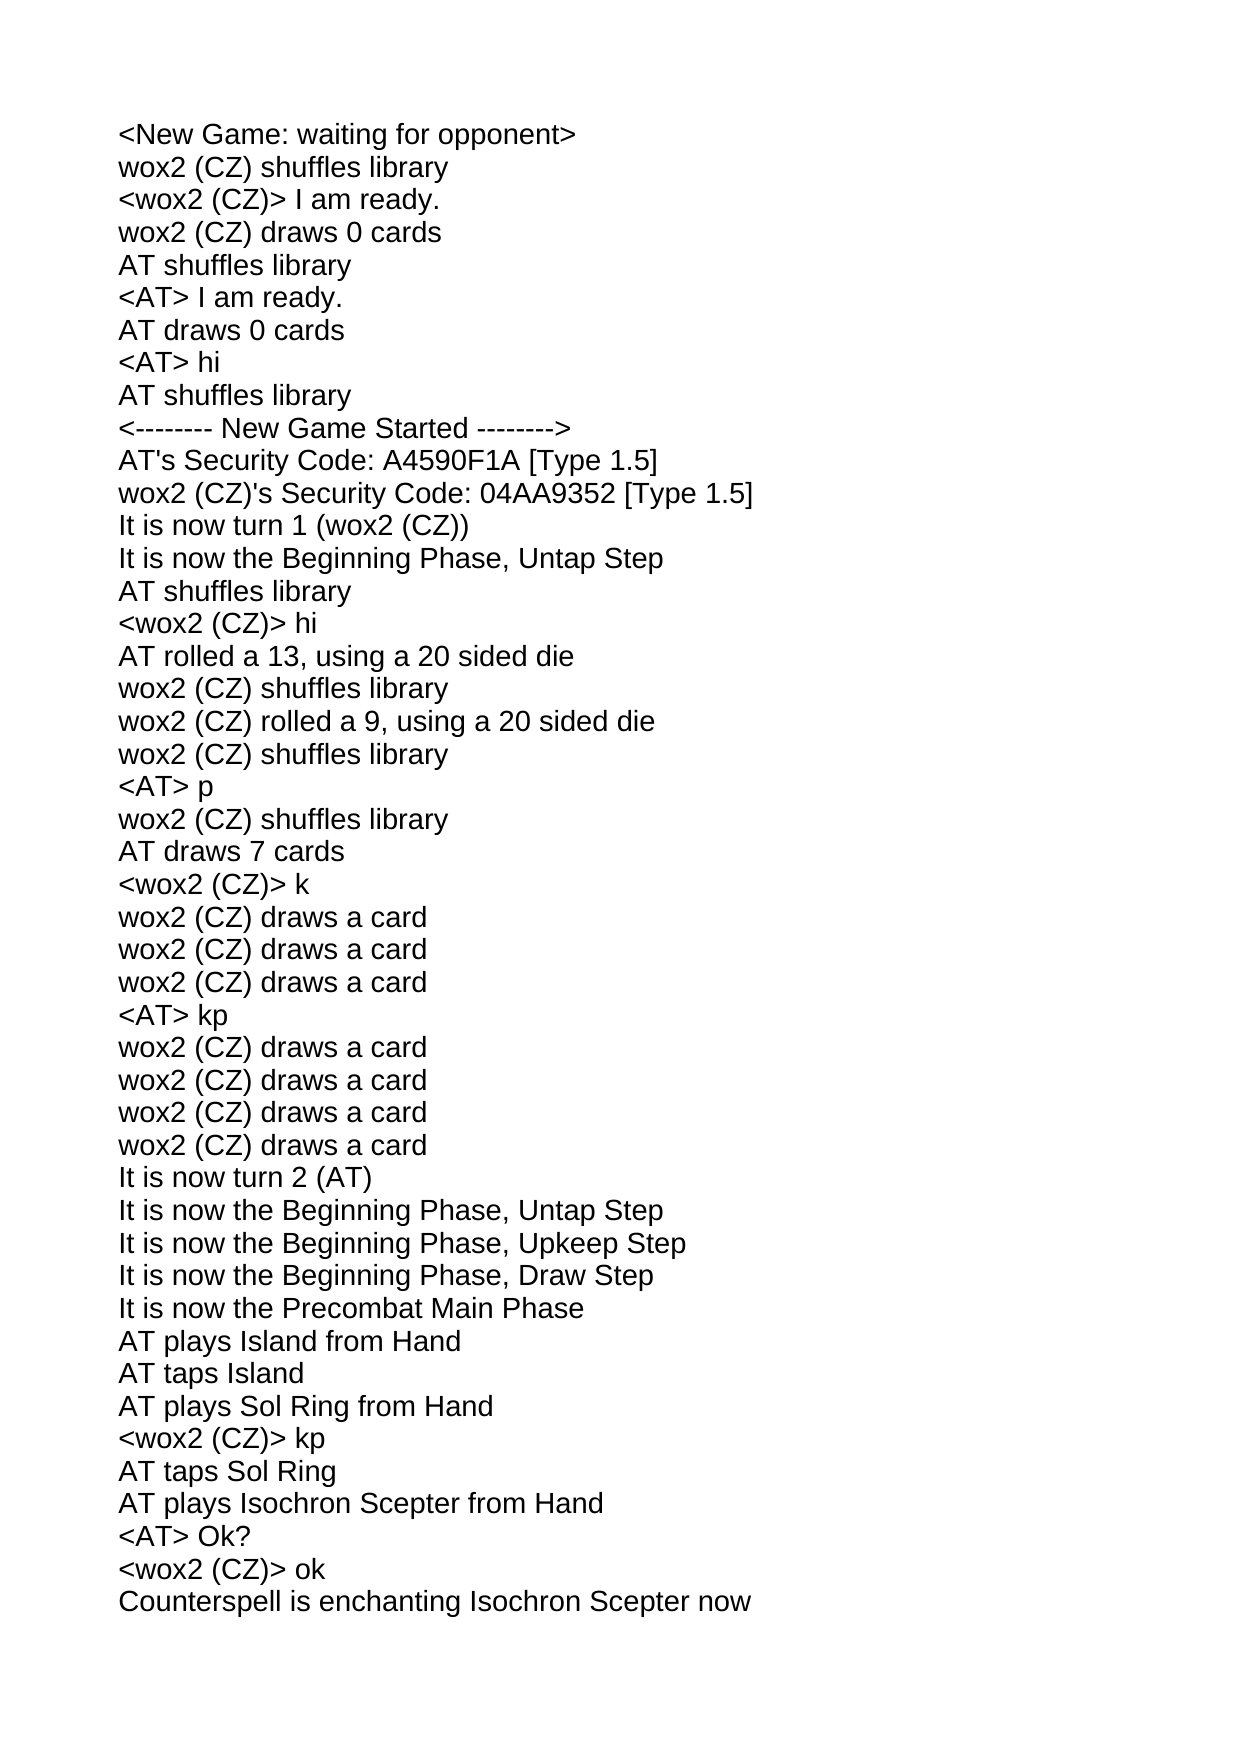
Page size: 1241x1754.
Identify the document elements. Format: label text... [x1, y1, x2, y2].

text <-------- New Game Started --------> [118, 412, 1122, 444]
text wox2 (CZ) draws a card [118, 966, 1122, 998]
text AT plays Island from Hand [118, 1324, 1122, 1357]
text wox2 (CZ) shuffles library [118, 803, 1122, 835]
text AT shuffles library [118, 379, 1122, 412]
text <wox2 (CZ)> hi [118, 607, 1122, 640]
text AT draws 7 cards [118, 835, 1122, 868]
text AT taps Sol Ring [118, 1455, 1122, 1487]
text <wox2 (CZ)> k [118, 868, 1122, 901]
text wox2 (CZ) draws a card [118, 933, 1122, 966]
text AT draws 0 cards [118, 314, 1122, 346]
text AT's Security Code: A4590F1A [Type 1.5] [118, 444, 1122, 477]
text It is now the Precombat Main Phase [118, 1292, 1122, 1324]
text wox2 (CZ) draws 0 cards [118, 216, 1122, 248]
text AT plays Sol Ring from Hand [118, 1390, 1122, 1422]
text wox2 (CZ) draws a card [118, 1096, 1122, 1129]
text <New Game: waiting for opponent> [118, 118, 1122, 151]
text <wox2 (CZ)> I am ready. [118, 183, 1122, 216]
text <AT> kp [118, 998, 1122, 1031]
text wox2 (CZ) shuffles library [118, 738, 1122, 770]
text <wox2 (CZ)> ok [118, 1553, 1122, 1585]
text wox2 (CZ) draws a card [118, 1031, 1122, 1064]
text <AT> hi [118, 346, 1122, 379]
text Counterspell is enchanting Isochron Scepter now [118, 1585, 1122, 1618]
text It is now turn 1 (wox2 (CZ)) [118, 509, 1122, 542]
text <wox2 (CZ)> kp [118, 1422, 1122, 1455]
text wox2 (CZ) draws a card [118, 1129, 1122, 1161]
text wox2 (CZ) draws a card [118, 901, 1122, 933]
text AT shuffles library [118, 574, 1122, 607]
text wox2 (CZ) rolled a 9, using a 20 sided die [118, 705, 1122, 738]
text It is now the Beginning Phase, Untap Step [118, 542, 1122, 574]
text wox2 (CZ) draws a card [118, 1064, 1122, 1096]
text wox2 (CZ) shuffles library [118, 151, 1122, 183]
text wox2 (CZ) shuffles library [118, 672, 1122, 705]
text <AT> p [118, 770, 1122, 803]
text AT shuffles library [118, 248, 1122, 281]
text AT taps Island [118, 1357, 1122, 1390]
text <AT> I am ready. [118, 281, 1122, 314]
text AT plays Isochron Scepter from Hand [118, 1487, 1122, 1520]
text It is now turn 2 (AT) [118, 1161, 1122, 1194]
text It is now the Beginning Phase, Draw Step [118, 1259, 1122, 1292]
text It is now the Beginning Phase, Upkeep Step [118, 1227, 1122, 1259]
text It is now the Beginning Phase, Untap Step [118, 1194, 1122, 1227]
text wox2 (CZ)'s Security Code: 04AA9352 [Type 1.5] [118, 477, 1122, 509]
text <AT> Ok? [118, 1520, 1122, 1553]
text AT rolled a 13, using a 20 sided die [118, 640, 1122, 672]
